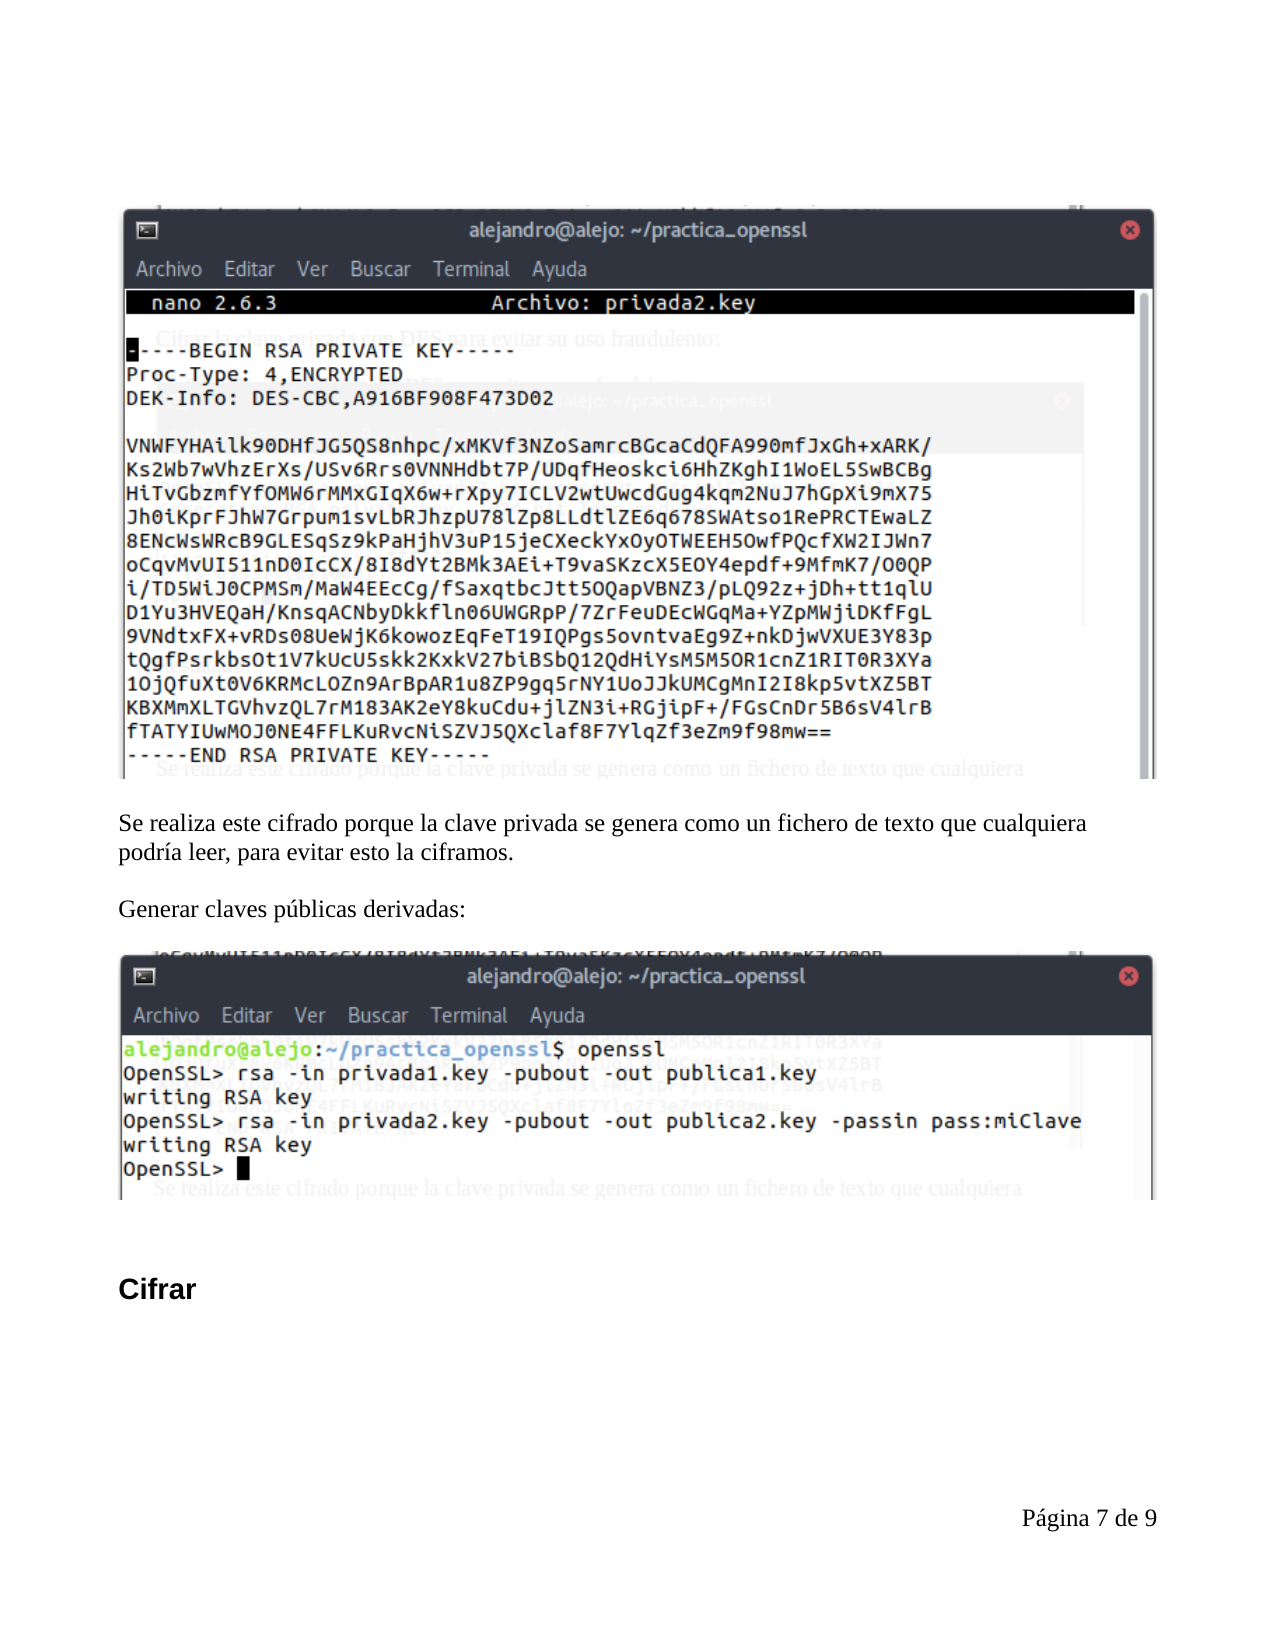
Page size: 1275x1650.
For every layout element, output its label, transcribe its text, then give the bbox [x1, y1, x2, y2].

picture [118, 205, 1157, 779]
text Se realiza este cifrado porque la clave privada se genera como un fichero de texto que cualquiera podría leer, para evitar esto la ciframos. [118, 808, 1157, 865]
text Generar claves públicas derivadas: [118, 894, 1157, 923]
subtitle Cifrar [118, 1272, 1157, 1305]
picture [118, 951, 1157, 1200]
